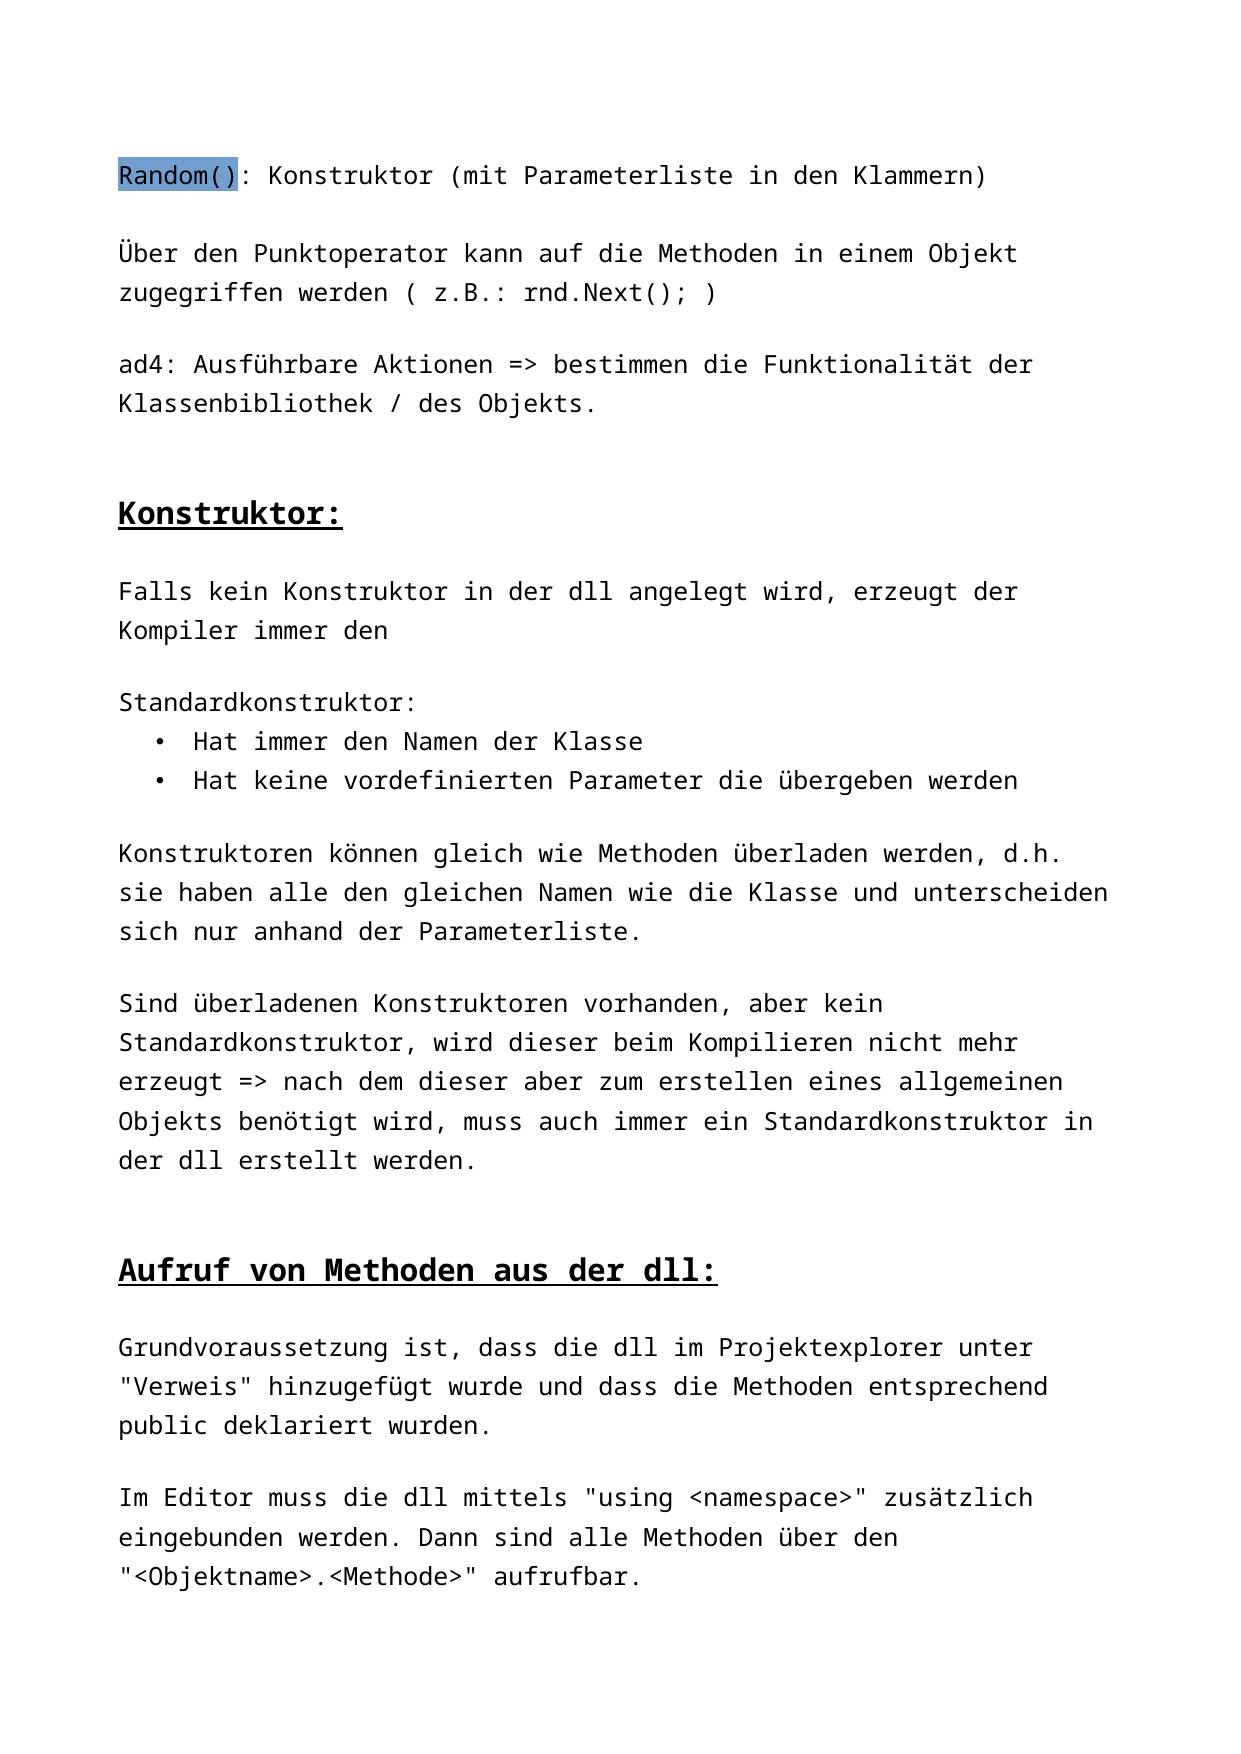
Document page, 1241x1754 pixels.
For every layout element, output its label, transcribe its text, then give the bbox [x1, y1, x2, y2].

text Über den Punktoperator kann auf die Methoden in einem Objekt zugegriffen werden ( z.B.: rnd.Next(); ) [118, 236, 1122, 309]
text Falls kein Konstruktor in der dll angelegt wird, erzeugt der Kompiler immer den [118, 573, 1122, 647]
list Hat immer den Namen der Klasse [156, 724, 1122, 758]
text Im Editor muss die dll mittels "using <namespace>" zusätzlich eingebunden werden. Dann sind alle Methoden über den "<Objektname>.<Methode>" aufrufbar. [118, 1480, 1122, 1592]
list Hat keine vordefinierten Parameter die übergeben werden [156, 763, 1122, 797]
text Standardkonstruktor: [118, 685, 1122, 719]
text Sind überladenen Konstruktoren vorhanden, aber kein Standardkonstruktor, wird dieser beim Kompilieren nicht mehr erzeugt => nach dem dieser aber zum erstellen eines allgemeinen Objekts benötigt wird, muss auch immer ein Standardkonstruktor in der dll erstellt werden. [118, 986, 1122, 1176]
text Grundvoraussetzung ist, dass die dll im Projektexplorer unter "Verweis" hinzugefügt wurde und dass die Methoden entsprechend public deklariert wurden. [118, 1329, 1122, 1442]
text Aufruf von Methoden aus der dll: [118, 1248, 1122, 1290]
text Konstruktor: [118, 491, 1122, 534]
text Konstruktoren können gleich wie Methoden überladen werden, d.h. sie haben alle den gleichen Namen wie die Klasse und unterscheiden sich nur anhand der Parameterliste. [118, 835, 1122, 948]
text Random(): Konstruktor (mit Parameterliste in den Klammern) [118, 157, 1122, 191]
text ad4: Ausführbare Aktionen => bestimmen die Funktionalität der Klassenbibliothek / des Objekts. [118, 347, 1122, 420]
